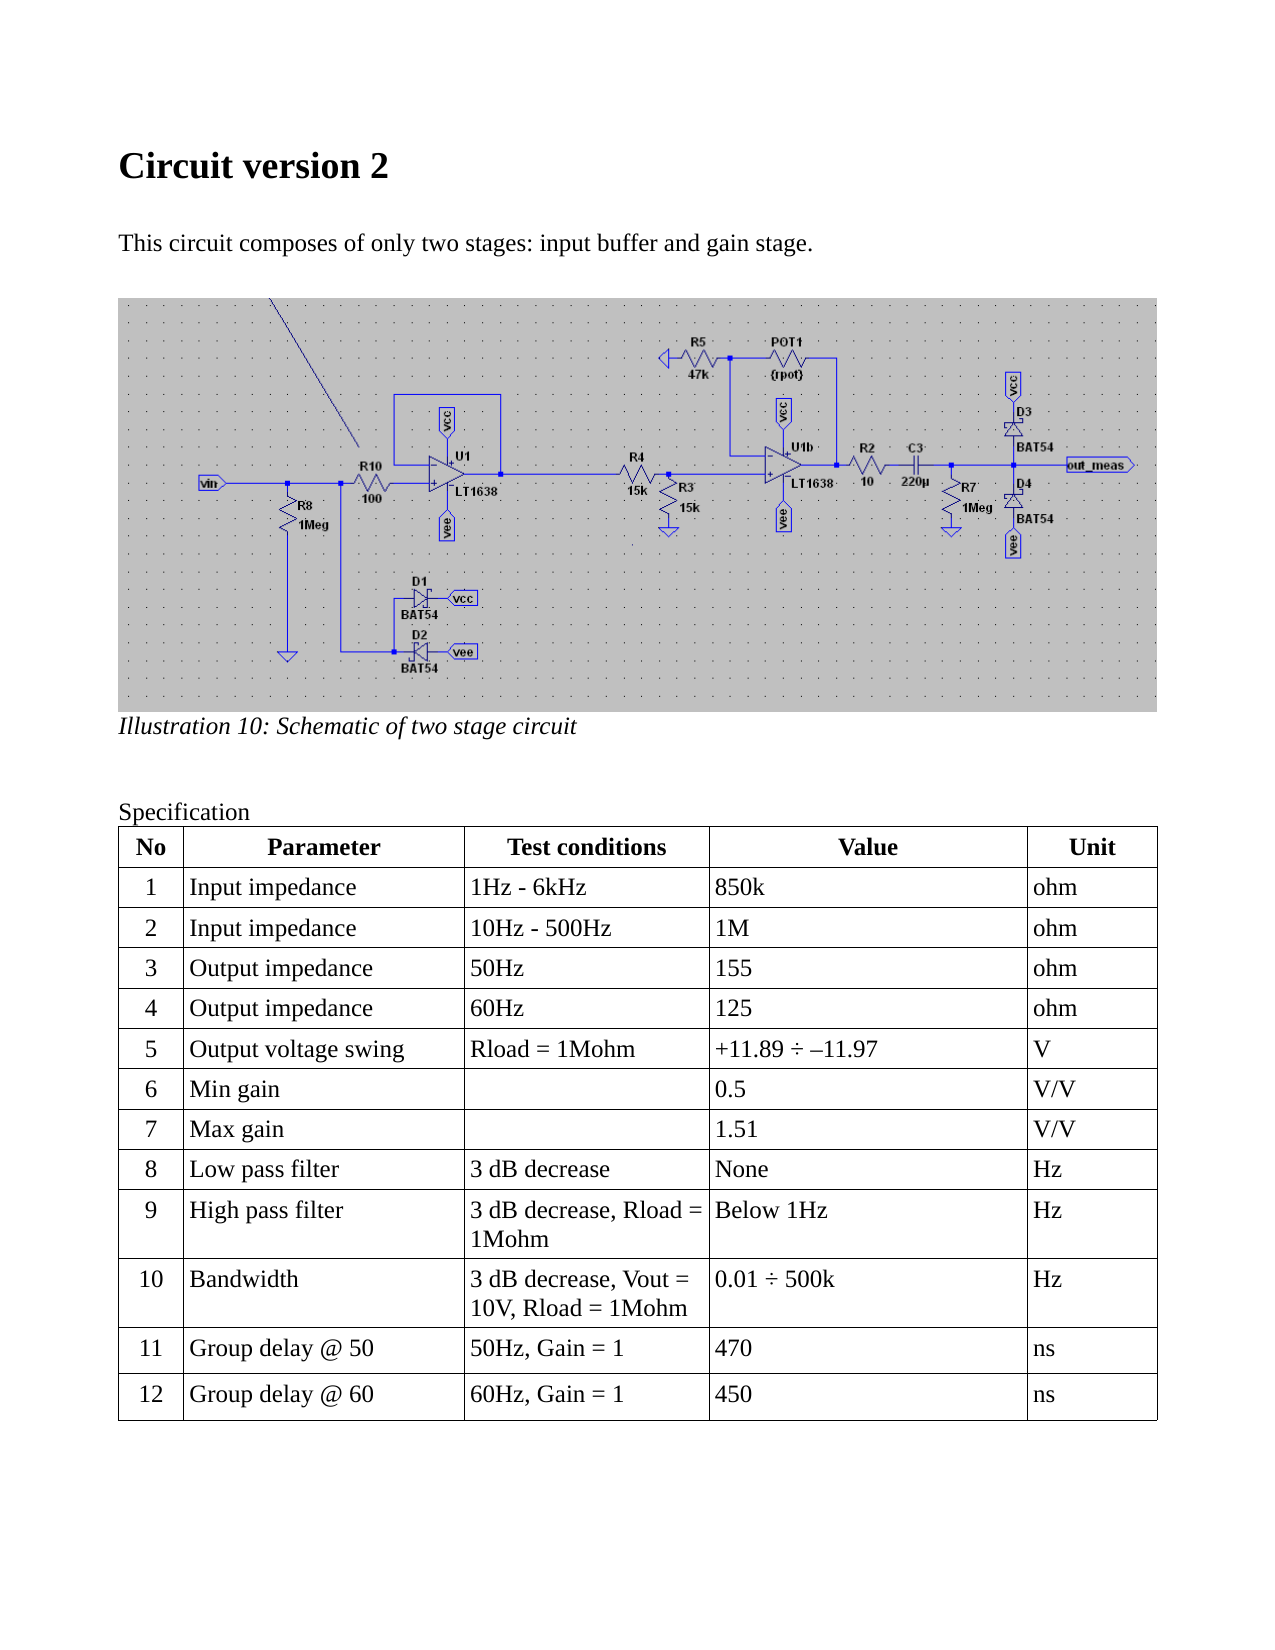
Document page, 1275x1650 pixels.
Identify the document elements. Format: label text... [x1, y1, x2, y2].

table_cell Output voltage swing [184, 1029, 464, 1068]
text This circuit composes of only two stages: input buffer and gain stage. [118, 228, 1157, 257]
table_cell Output impedance [184, 948, 464, 987]
table_cell Output impedance [184, 989, 464, 1028]
table_header Test conditions [465, 827, 709, 867]
text Illustration 10: Schematic of two stage circuit [118, 712, 1157, 740]
table_cell Hz [1028, 1190, 1157, 1258]
subtitle Circuit version 2 [118, 143, 1157, 187]
table_cell 12 [119, 1374, 183, 1419]
picture [118, 298, 1157, 712]
table_cell Hz [1028, 1150, 1157, 1189]
text Specification [118, 797, 1157, 826]
table_cell V/V [1028, 1069, 1157, 1108]
table_cell ns [1028, 1374, 1157, 1419]
table_header Parameter [184, 827, 464, 867]
table_cell None [710, 1150, 1027, 1189]
table_header Value [710, 827, 1027, 867]
table_cell 155 [710, 948, 1027, 987]
table_cell Input impedance [184, 868, 464, 907]
table_cell 8 [119, 1150, 183, 1189]
table_cell 3 dB decrease [465, 1150, 709, 1189]
table_cell Bandwidth [184, 1259, 464, 1327]
table_cell V [1028, 1029, 1157, 1068]
table_cell 850k [710, 868, 1027, 907]
table_cell 1Hz - 6kHz [465, 868, 709, 907]
table_cell High pass filter [184, 1190, 464, 1258]
table_cell +11.89 ÷ –11.97 [710, 1029, 1027, 1068]
table_cell 6 [119, 1069, 183, 1108]
table_cell Hz [1028, 1259, 1157, 1327]
table_cell ohm [1028, 908, 1157, 947]
table_cell ns [1028, 1328, 1157, 1373]
table_cell ohm [1028, 948, 1157, 987]
table_cell Input impedance [184, 908, 464, 947]
table_cell 3 [119, 948, 183, 987]
table_cell [465, 1110, 709, 1149]
table_cell 10 [119, 1259, 183, 1327]
table_cell 50Hz, Gain = 1 [465, 1328, 709, 1373]
table_cell 1M [710, 908, 1027, 947]
table_cell 2 [119, 908, 183, 947]
table_cell 11 [119, 1328, 183, 1373]
table_cell V/V [1028, 1110, 1157, 1149]
table_cell 7 [119, 1110, 183, 1149]
table_cell 1.51 [710, 1110, 1027, 1149]
table_cell Min gain [184, 1069, 464, 1108]
table_cell 0.5 [710, 1069, 1027, 1108]
table_cell 5 [119, 1029, 183, 1068]
table_cell Group delay @ 60 [184, 1374, 464, 1419]
table_cell 60Hz [465, 989, 709, 1028]
table_cell 60Hz, Gain = 1 [465, 1374, 709, 1419]
table_cell 10Hz - 500Hz [465, 908, 709, 947]
table_cell 50Hz [465, 948, 709, 987]
table_cell 3 dB decrease, Rload = 1Mohm [465, 1190, 709, 1258]
table_cell 125 [710, 989, 1027, 1028]
table_cell Rload = 1Mohm [465, 1029, 709, 1068]
table_cell ohm [1028, 989, 1157, 1028]
table_cell ohm [1028, 868, 1157, 907]
table_cell Group delay @ 50 [184, 1328, 464, 1373]
table_cell 0.01 ÷ 500k [710, 1259, 1027, 1327]
table_cell 9 [119, 1190, 183, 1258]
table_header Unit [1028, 827, 1157, 867]
table_cell 470 [710, 1328, 1027, 1373]
table_cell Below 1Hz [710, 1190, 1027, 1258]
table_cell [465, 1069, 709, 1108]
table_cell 3 dB decrease, Vout = 10V, Rload = 1Mohm [465, 1259, 709, 1327]
table_cell 4 [119, 989, 183, 1028]
table_cell 1 [119, 868, 183, 907]
table_cell Low pass filter [184, 1150, 464, 1189]
table_cell 450 [710, 1374, 1027, 1419]
table_cell Max gain [184, 1110, 464, 1149]
table_header No [119, 827, 183, 867]
